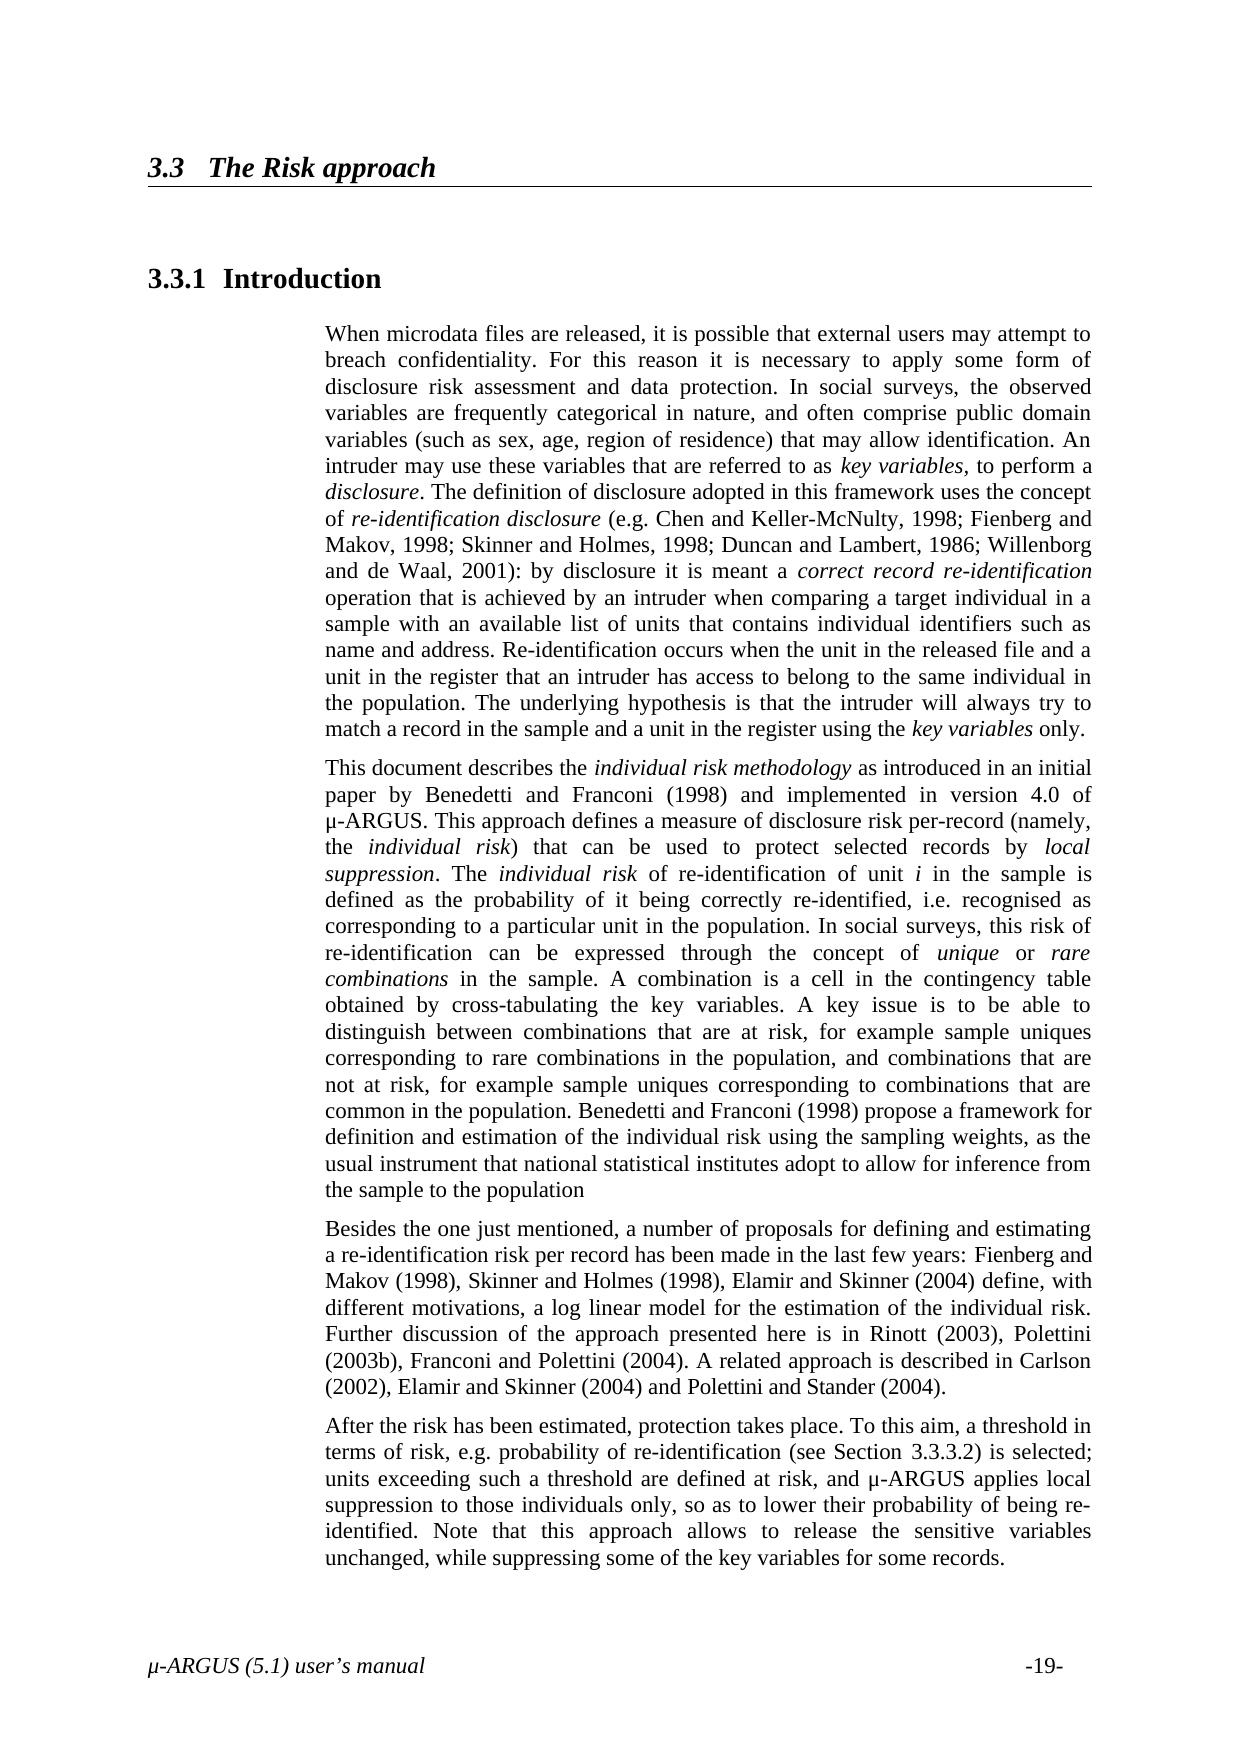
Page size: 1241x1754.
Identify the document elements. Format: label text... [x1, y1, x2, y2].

text This document describes the individual risk methodology as introduced in an initial paper by Benedetti and Franconi (1998) and implemented in version 4.0 of μ-ARGUS. This approach defines a measure of disclosure risk per-record (namely, the individual risk) that can be used to protect selected records by local suppression. The individual risk of re-identification of unit i in the sample is defined as the probability of it being correctly re-identified, i.e. recognised as corresponding to a particular unit in the population. In social surveys, this risk of re-identification can be expressed through the concept of unique or rare combinations in the sample. A combination is a cell in the contingency table obtained by cross-tabulating the key variables. A key issue is to be able to distinguish between combinations that are at risk, for example sample uniques corresponding to rare combinations in the population, and combinations that are not at risk, for example sample uniques corresponding to combinations that are common in the population. Benedetti and Franconi (1998) propose a framework for definition and estimation of the individual risk using the sampling weights, as the usual instrument that national statistical institutes adopt to allow for inference from the sample to the population [325, 754, 1092, 1202]
subtitle The Risk approach [148, 150, 1092, 186]
text Besides the one just mentioned, a number of proposals for defining and estimating a re-identification risk per record has been made in the last few years: Fienberg and Makov (1998), Skinner and Holmes (1998), Elamir and Skinner (2004) define, with different motivations, a log linear model for the estimation of the individual risk. Further discussion of the approach presented here is in Rinott (2003), Polettini (2003b), Franconi and Polettini (2004). A related approach is described in Carlson (2002), Elamir and Skinner (2004) and Polettini and Stander (2004). [325, 1215, 1092, 1399]
subtitle Introduction [148, 262, 1092, 295]
text When microdata files are released, it is possible that external users may attempt to breach confidentiality. For this reason it is necessary to apply some form of disclosure risk assessment and data protection. In social surveys, the observed variables are frequently categorical in nature, and often comprise public domain variables (such as sex, age, region of residence) that may allow identification. An intruder may use these variables that are referred to as key variables, to perform a disclosure. The definition of disclosure adopted in this framework uses the concept of re-identification disclosure (e.g. Chen and Keller-McNulty, 1998; Fienberg and Makov, 1998; Skinner and Holmes, 1998; Duncan and Lambert, 1986; Willenborg and de Waal, 2001): by disclosure it is meant a correct record re-identification operation that is achieved by an intruder when comparing a target individual in a sample with an available list of units that contains individual identifiers such as name and address. Re-identification occurs when the unit in the released file and a unit in the register that an intruder has access to belong to the same individual in the population. The underlying hypothesis is that the intruder will always try to match a record in the sample and a unit in the register using the key variables only. [325, 320, 1092, 742]
text After the risk has been estimated, protection takes place. To this aim, a threshold in terms of risk, e.g. probability of re-identification (see Section 3.3.3.2) is selected; units exceeding such a threshold are defined at risk, and μ-ARGUS applies local suppression to those individuals only, so as to lower their probability of being re-identified. Note that this approach allows to release the sensitive variables unchanged, while suppressing some of the key variables for some records. [325, 1412, 1092, 1570]
